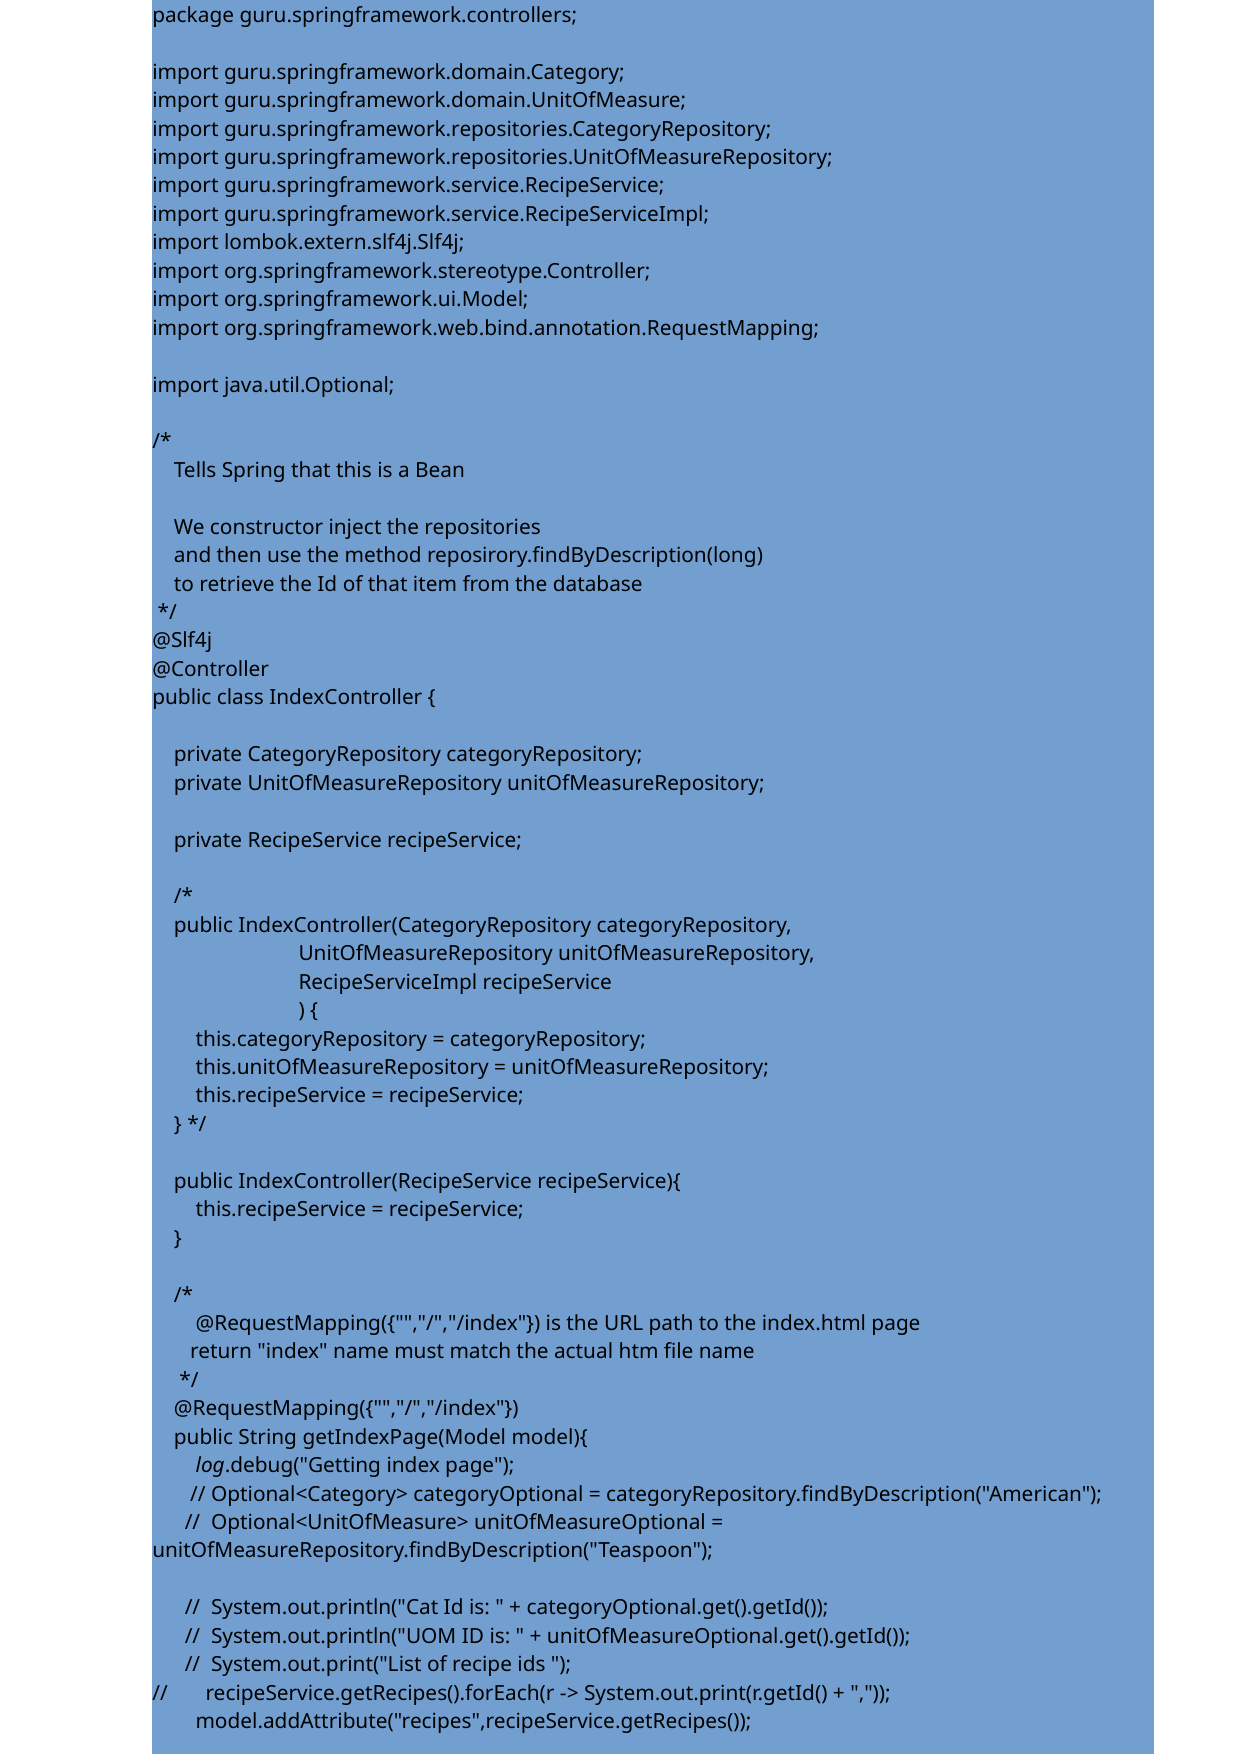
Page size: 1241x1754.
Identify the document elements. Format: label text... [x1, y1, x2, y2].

text Drawing 24: IndexController [144, 12, 152, 1754]
text Drawing 24: IndexController [1154, 12, 1162, 1754]
